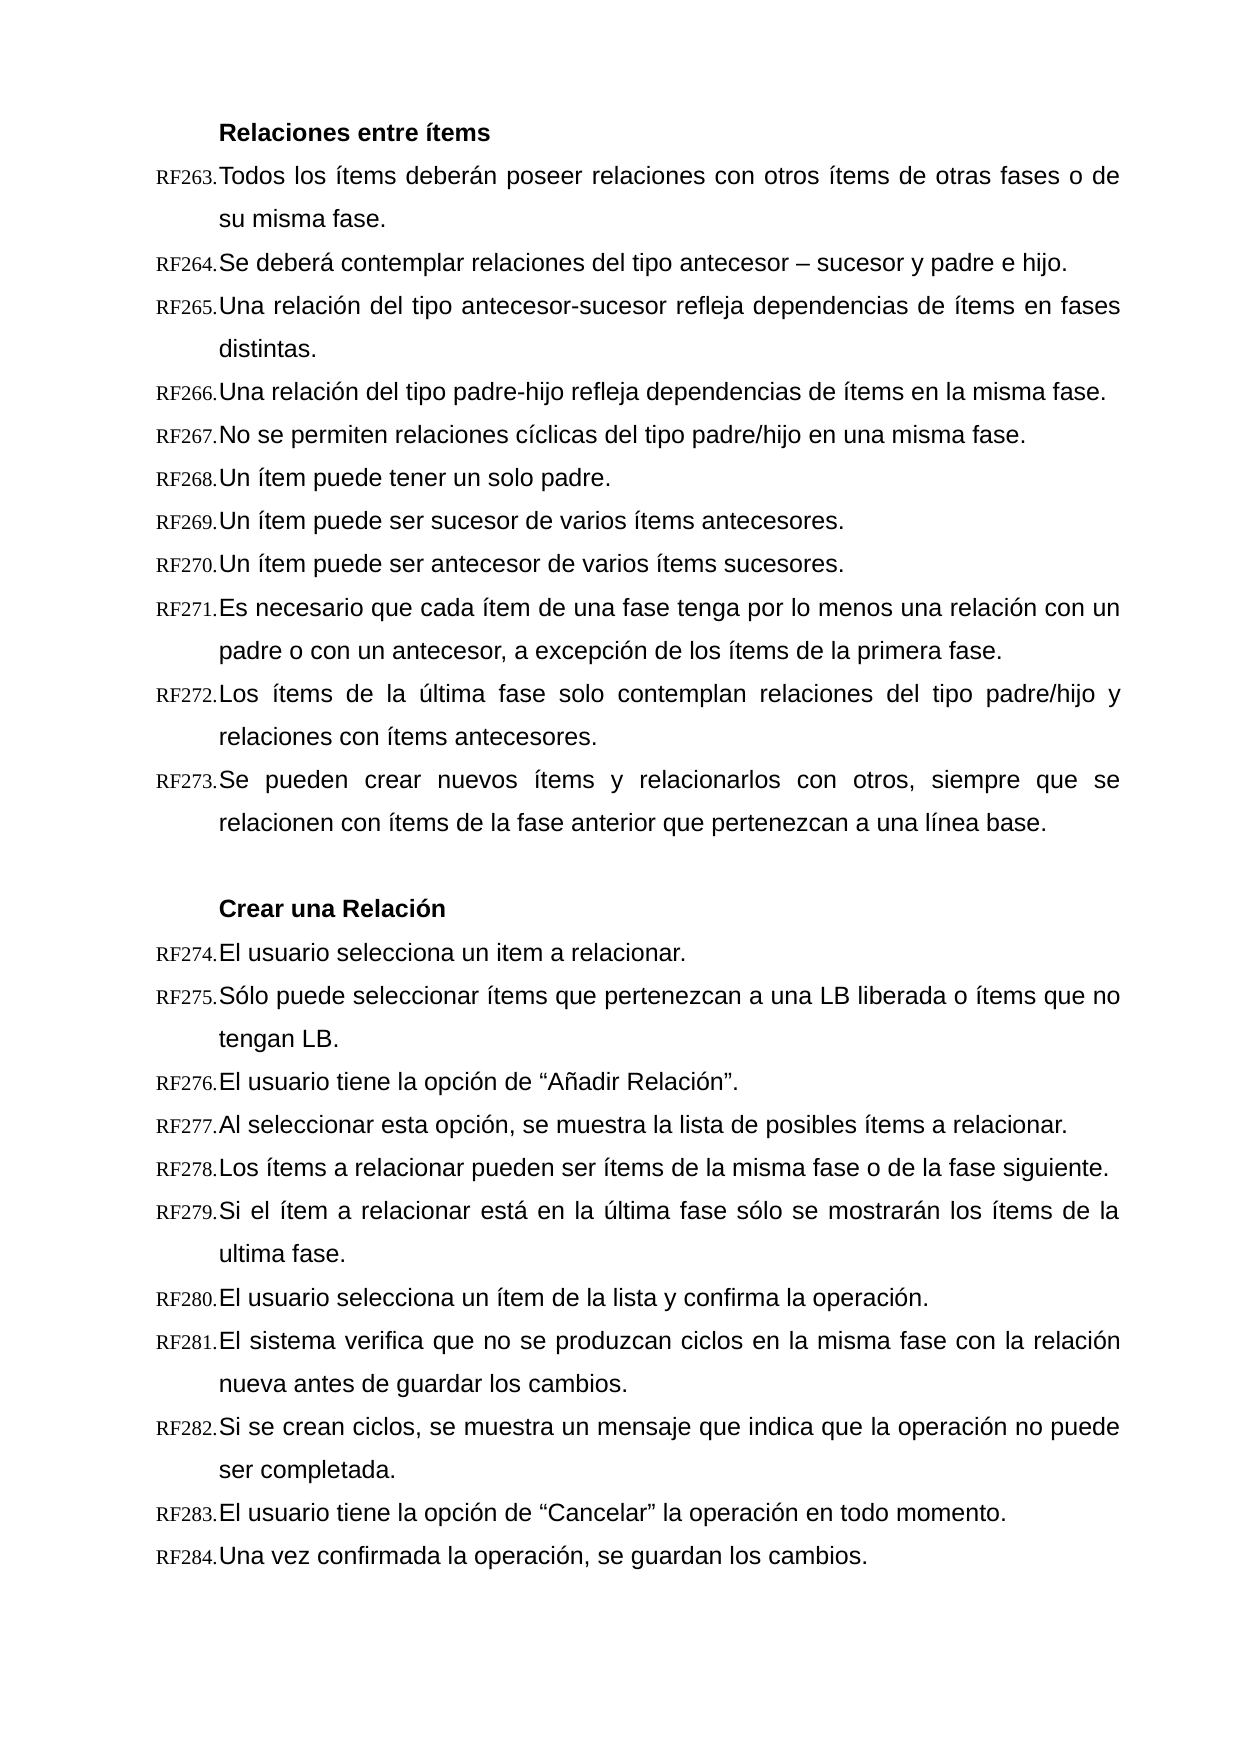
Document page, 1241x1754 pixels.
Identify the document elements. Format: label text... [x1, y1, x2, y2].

list El sistema verifica que no se produzcan ciclos en la misma fase con la relación nueva antes de guardar los cambios. [156, 1326, 1122, 1397]
list Crear una Relación [156, 894, 1122, 923]
list El usuario selecciona un item a relacionar. [156, 937, 1122, 966]
list Si se crean ciclos, se muestra un mensaje que indica que la operación no puede ser completada. [156, 1412, 1122, 1484]
list El usuario selecciona un ítem de la lista y confirma la operación. [156, 1282, 1122, 1311]
list Un ítem puede tener un solo padre. [156, 463, 1122, 492]
list Todos los ítems deberán poseer relaciones con otros ítems de otras fases o de su misma fase. [156, 161, 1122, 233]
list Los ítems de la última fase solo contemplan relaciones del tipo padre/hijo y relaciones con ítems antecesores. [156, 679, 1122, 751]
list Una vez confirmada la operación, se guardan los cambios. [156, 1541, 1122, 1570]
list Una relación del tipo padre-hijo refleja dependencias de ítems en la misma fase. [156, 377, 1122, 406]
list El usuario tiene la opción de “Añadir Relación”. [156, 1067, 1122, 1096]
list El usuario tiene la opción de “Cancelar” la operación en todo momento. [156, 1498, 1122, 1527]
list No se permiten relaciones cíclicas del tipo padre/hijo en una misma fase. [156, 420, 1122, 449]
list Si el ítem a relacionar está en la última fase sólo se mostrarán los ítems de la ultima fase. [156, 1196, 1122, 1268]
list Se pueden crear nuevos ítems y relacionarlos con otros, siempre que se relacionen con ítems de la fase anterior que pertenezcan a una línea base. [156, 765, 1122, 837]
list Sólo puede seleccionar ítems que pertenezcan a una LB liberada o ítems que no tengan LB. [156, 981, 1122, 1052]
list Se deberá contemplar relaciones del tipo antecesor – sucesor y padre e hijo. [156, 247, 1122, 276]
list Relaciones entre ítems [156, 118, 1122, 147]
list Un ítem puede ser sucesor de varios ítems antecesores. [156, 506, 1122, 535]
list Una relación del tipo antecesor-sucesor refleja dependencias de ítems en fases distintas. [156, 291, 1122, 362]
list Es necesario que cada ítem de una fase tenga por lo menos una relación con un padre o con un antecesor, a excepción de los ítems de la primera fase. [156, 592, 1122, 664]
list Un ítem puede ser antecesor de varios ítems sucesores. [156, 549, 1122, 578]
list Al seleccionar esta opción, se muestra la lista de posibles ítems a relacionar. [156, 1110, 1122, 1139]
list Los ítems a relacionar pueden ser ítems de la misma fase o de la fase siguiente. [156, 1153, 1122, 1182]
